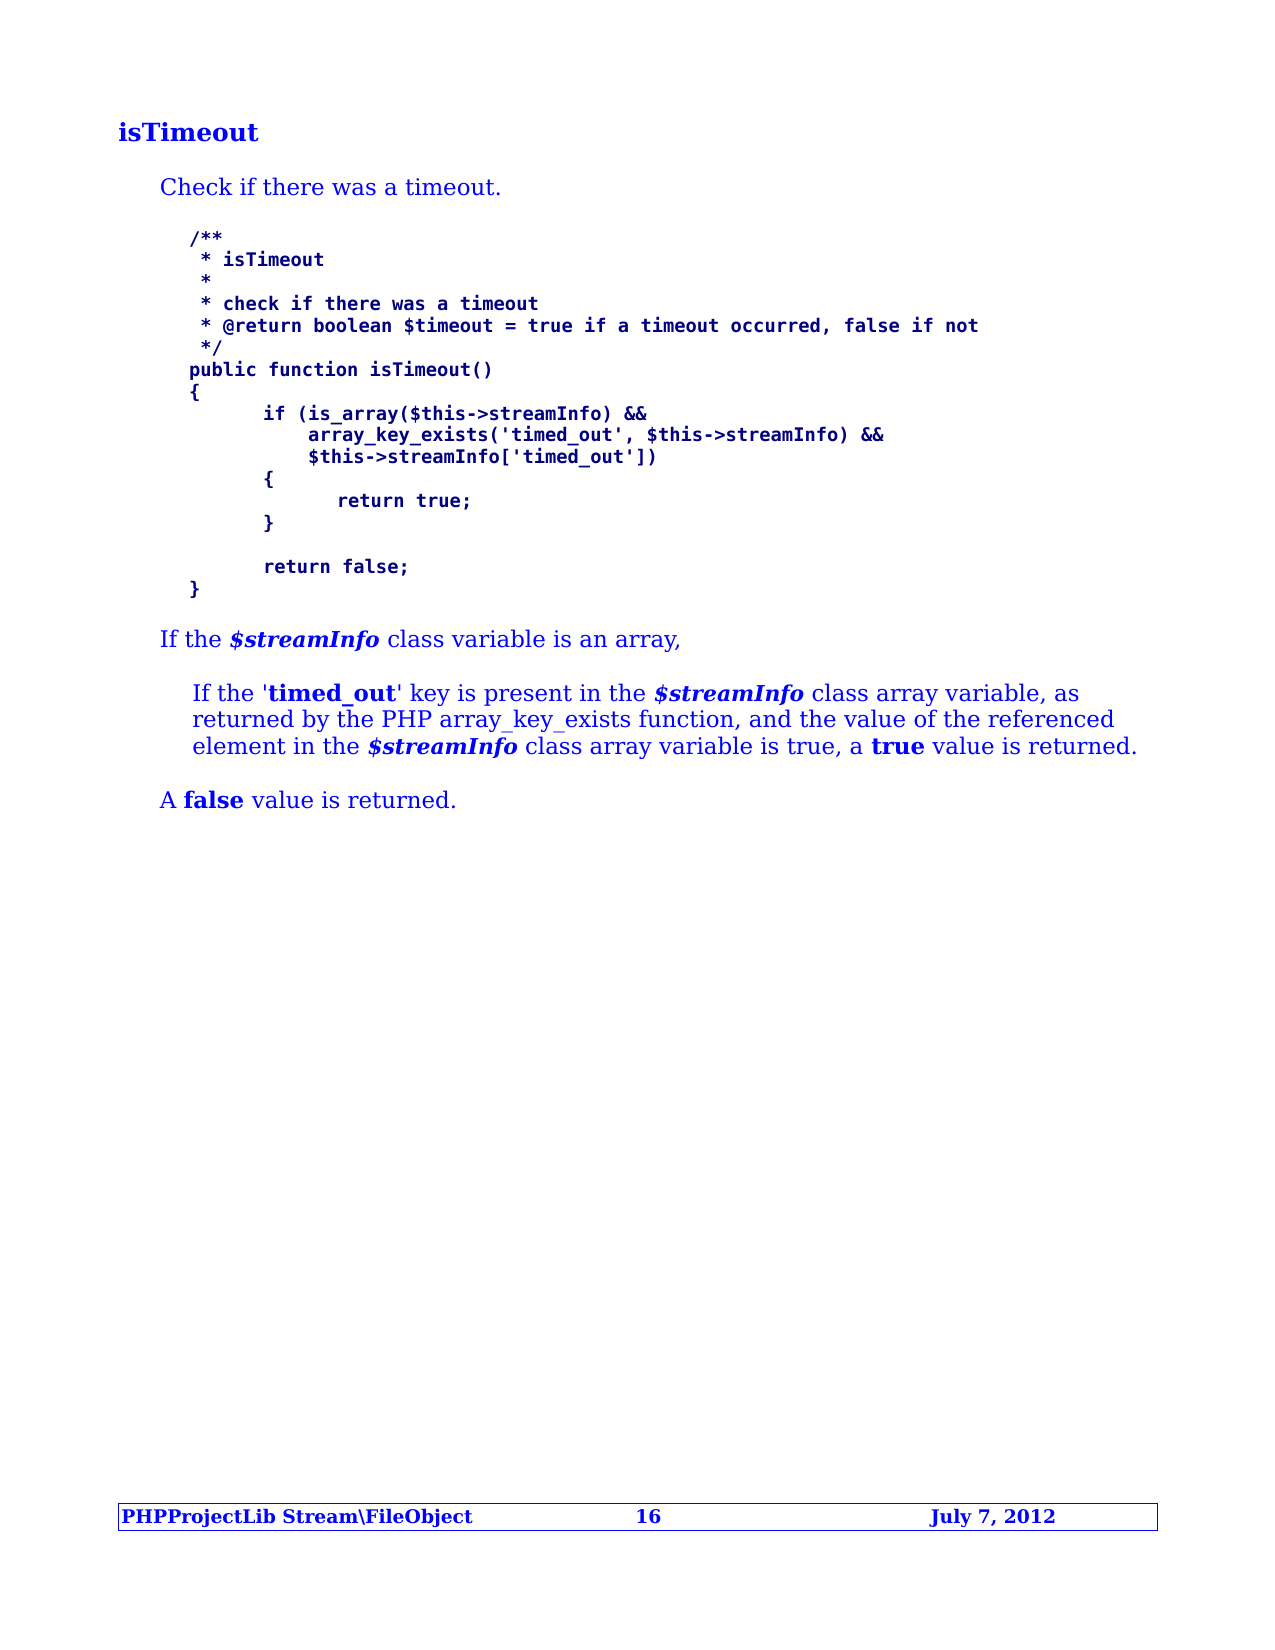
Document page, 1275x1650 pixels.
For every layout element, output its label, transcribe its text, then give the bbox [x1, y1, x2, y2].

list * check if there was a timeout [189, 293, 1157, 315]
text If the 'timed_out' key is present in the $streamInfo class array variable, as returned by the PHP array_key_exists function, and the value of the referenced element in the $streamInfo class array variable is true, a true value is returned. [192, 679, 1157, 760]
text A false value is returned. [159, 787, 1157, 814]
list array_key_exists('timed_out', $this->streamInfo) && [189, 424, 1157, 446]
list public function isTimeout() [189, 359, 1157, 381]
list * @return boolean $timeout = true if a timeout occurred, false if not [189, 315, 1157, 337]
list } [189, 512, 1157, 534]
list { [189, 468, 1157, 490]
list /** [189, 227, 1157, 249]
text Check if there was a timeout. [159, 174, 1157, 201]
text If the $streamInfo class variable is an array, [159, 626, 1157, 653]
list if (is_array($this->streamInfo) && [189, 402, 1157, 424]
list return true; [189, 490, 1157, 512]
list */ [189, 337, 1157, 359]
list { [189, 381, 1157, 402]
list $this->streamInfo['timed_out']) [189, 446, 1157, 468]
title isTimeout [118, 118, 1157, 147]
list } [189, 577, 1157, 599]
list * isTimeout [189, 249, 1157, 271]
list * [189, 271, 1157, 293]
list return false; [189, 556, 1157, 577]
